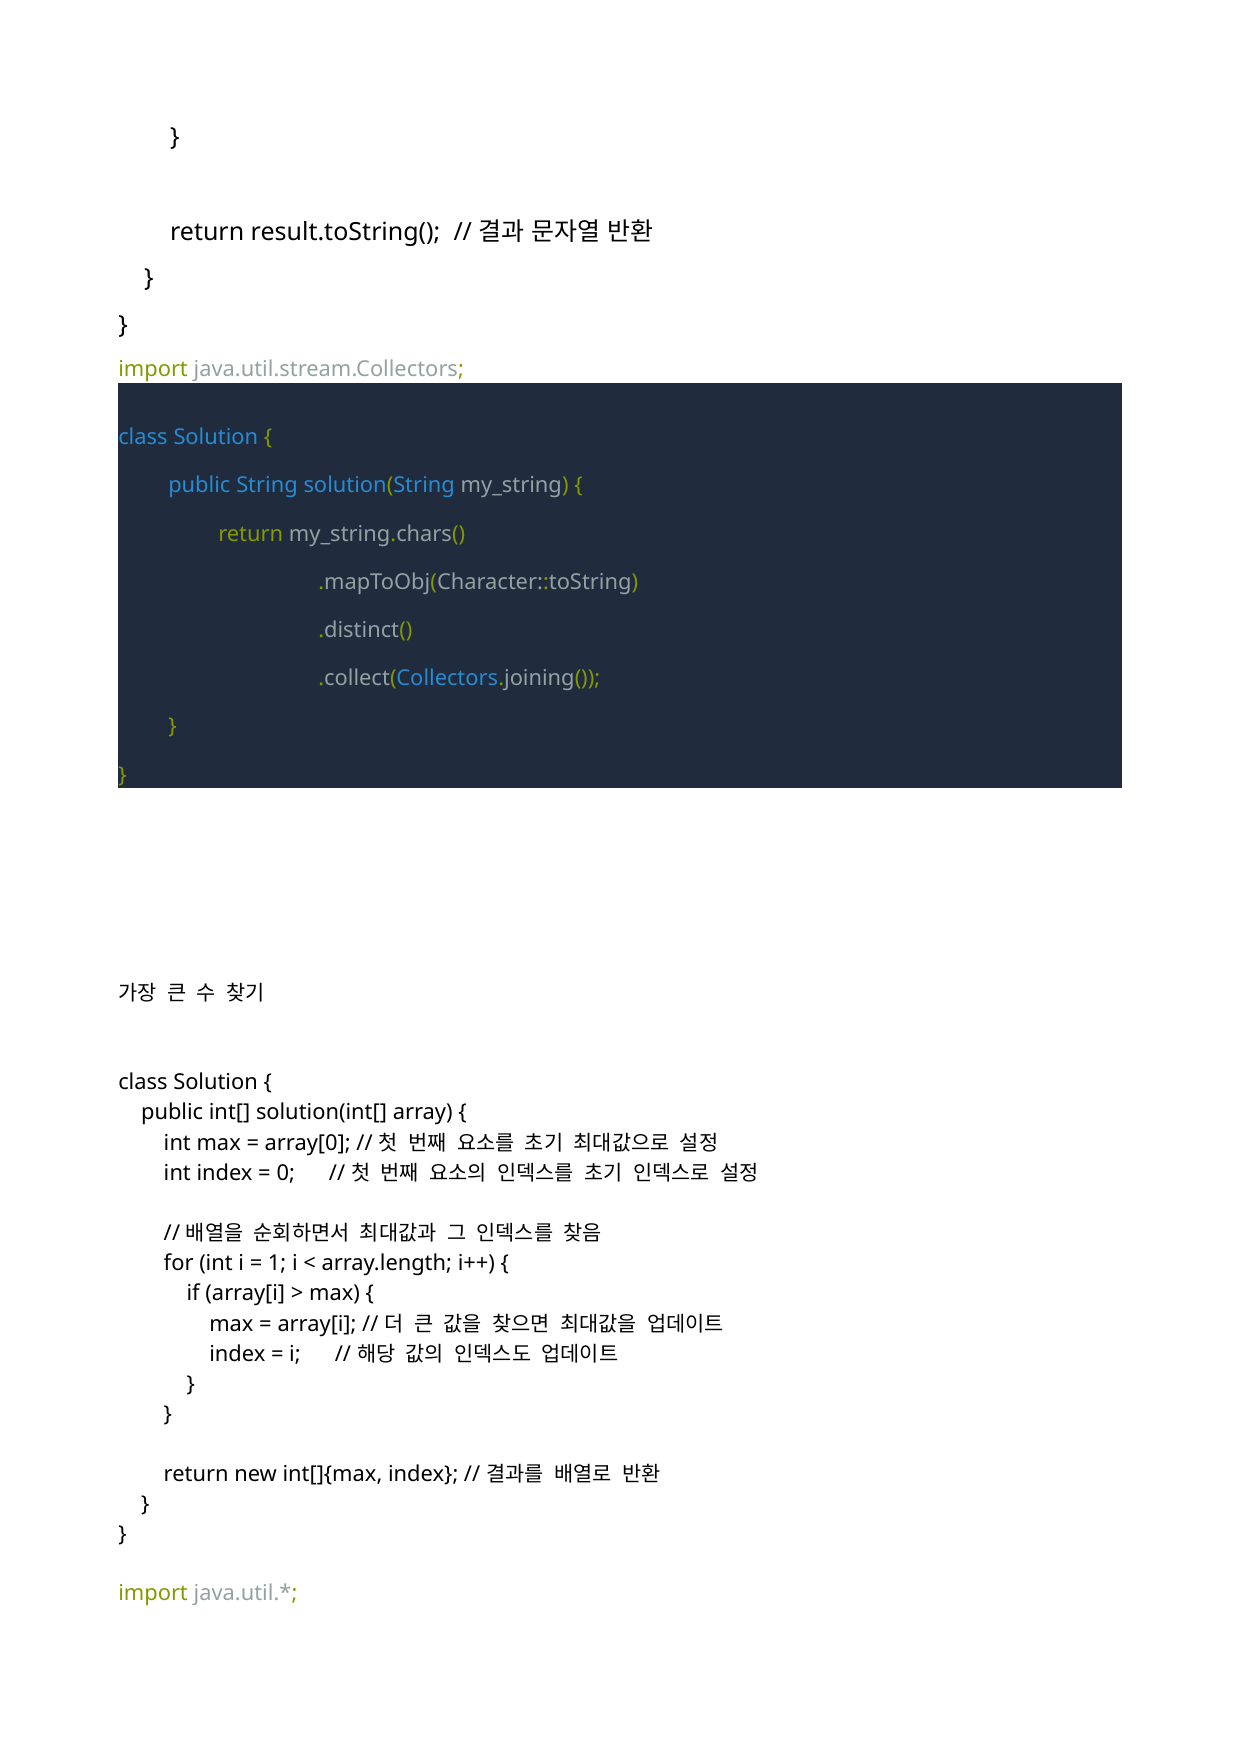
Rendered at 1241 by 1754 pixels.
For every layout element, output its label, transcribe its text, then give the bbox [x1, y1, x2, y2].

text class Solution { [118, 1066, 1122, 1096]
text } [118, 260, 1122, 294]
text int index = 0; // 첫 번째 요소의 인덱스를 초기 인덱스로 설정 [118, 1156, 1122, 1187]
text 가장 큰 수 찾기 [118, 976, 1122, 1007]
text .distinct() [118, 614, 1122, 644]
text for (int i = 1; i < array.length; i++) { [118, 1247, 1122, 1277]
text public String solution(String my_string) { [118, 469, 1122, 499]
text class Solution { [118, 421, 1122, 451]
text } [118, 1517, 1122, 1547]
text } [118, 759, 1122, 788]
text } [118, 1368, 1122, 1398]
text int max = array[0]; // 첫 번째 요소를 초기 최대값으로 설정 [118, 1126, 1122, 1156]
text public int[] solution(int[] array) { [118, 1096, 1122, 1126]
text } [118, 711, 1122, 740]
text .collect(Collectors.joining()); [118, 662, 1122, 692]
text } [118, 1398, 1122, 1427]
text } [118, 118, 1122, 152]
text import java.util.stream.Collectors; [118, 353, 1122, 383]
text return new int[]{max, index}; // 결과를 배열로 반환 [118, 1457, 1122, 1488]
text // 배열을 순회하면서 최대값과 그 인덱스를 찾음 [118, 1217, 1122, 1247]
text return my_string.chars() [118, 518, 1122, 547]
text return result.toString(); // 결과 문자열 반환 [118, 211, 1122, 247]
text import java.util.*; [118, 1577, 1122, 1607]
text } [118, 1488, 1122, 1517]
text if (array[i] > max) { [118, 1277, 1122, 1307]
text } [118, 307, 1122, 341]
text max = array[i]; // 더 큰 값을 찾으면 최대값을 업데이트 [118, 1307, 1122, 1337]
text index = i; // 해당 값의 인덱스도 업데이트 [118, 1337, 1122, 1368]
text .mapToObj(Character::toString) [118, 566, 1122, 596]
